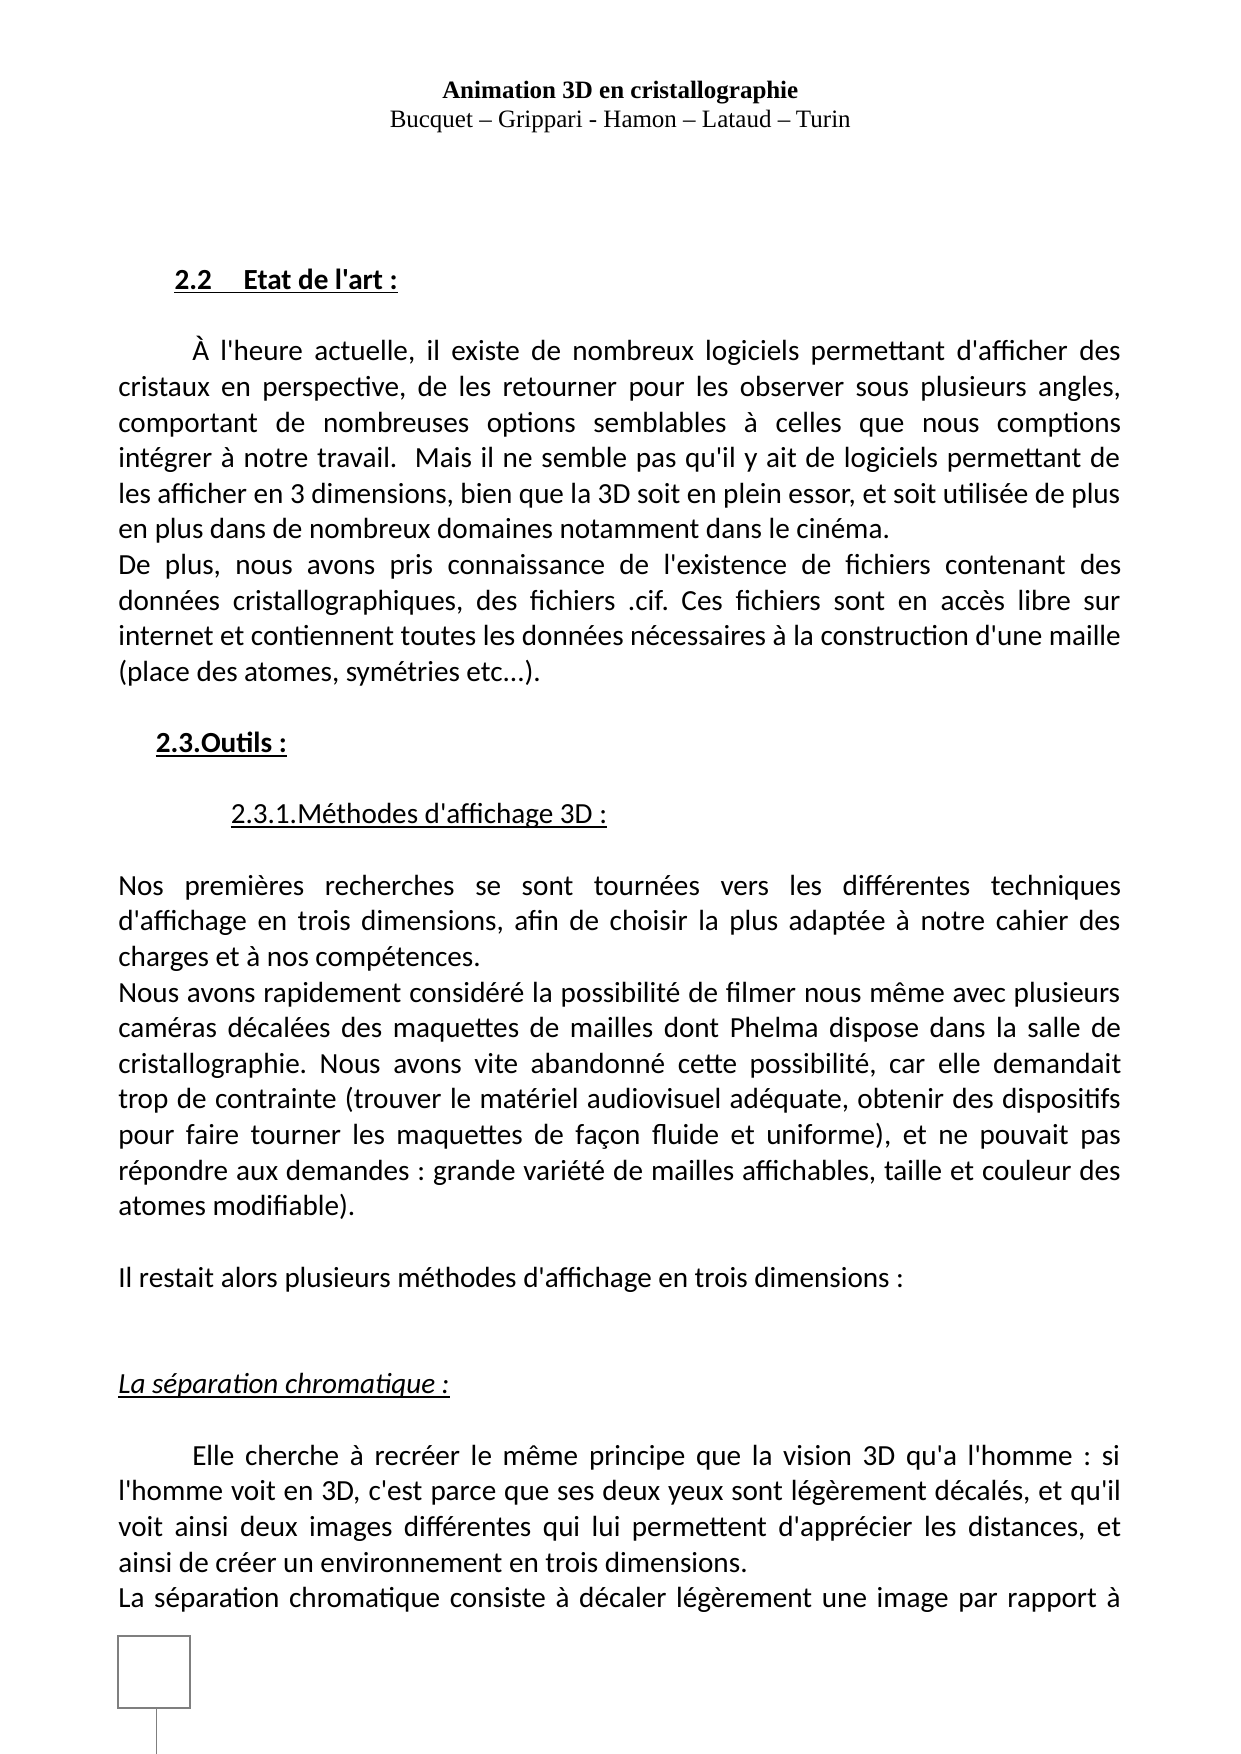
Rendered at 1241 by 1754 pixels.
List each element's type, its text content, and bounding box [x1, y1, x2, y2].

list Méthodes d'affichage 3D : [118, 796, 1122, 831]
text Elle cherche à recréer le même principe que la vision 3D qu'a l'homme : si l'homme voit en 3D, c'est parce que ses deux yeux sont légèrement décalés, et qu'il voit ainsi deux images différentes qui lui permettent d'apprécier les distances, et ainsi de créer un environnement en trois dimensions. [118, 1437, 1122, 1579]
text La séparation chromatique consiste à décaler légèrement une image par rapport à [118, 1579, 1122, 1615]
text Il restait alors plusieurs méthodes d'affichage en trois dimensions : [118, 1259, 1122, 1294]
text De plus, nous avons pris connaissance de l'existence de fichiers contenant des données cristallographiques, des fichiers .cif. Ces fichiers sont en accès libre sur internet et contiennent toutes les données nécessaires à la construction d'une maille (place des atomes, symétries etc...). [118, 546, 1122, 689]
list Outils : [118, 724, 1122, 760]
text Nos premières recherches se sont tournées vers les différentes techniques d'affichage en trois dimensions, afin de choisir la plus adaptée à notre cahier des charges et à nos compétences. [118, 867, 1122, 974]
text La séparation chromatique : [118, 1366, 1122, 1401]
text À l'heure actuelle, il existe de nombreux logiciels permettant d'afficher des cristaux en perspective, de les retourner pour les observer sous plusieurs angles, comportant de nombreuses options semblables à celles que nous comptions intégrer à notre travail. Mais il ne semble pas qu'il y ait de logiciels permettant de les afficher en 3 dimensions, bien que la 3D soit en plein essor, et soit utilisée de plus en plus dans de nombreux domaines notamment dans le cinéma. [118, 332, 1122, 546]
list Etat de l'art : [174, 261, 1122, 297]
text Nous avons rapidement considéré la possibilité de filmer nous même avec plusieurs caméras décalées des maquettes de mailles dont Phelma dispose dans la salle de cristallographie. Nous avons vite abandonné cette possibilité, car elle demandait trop de contrainte (trouver le matériel audiovisuel adéquate, obtenir des dispositifs pour faire tourner les maquettes de façon fluide et uniforme), et ne pouvait pas répondre aux demandes : grande variété de mailles affichables, taille et couleur des atomes modifiable). [118, 974, 1122, 1223]
